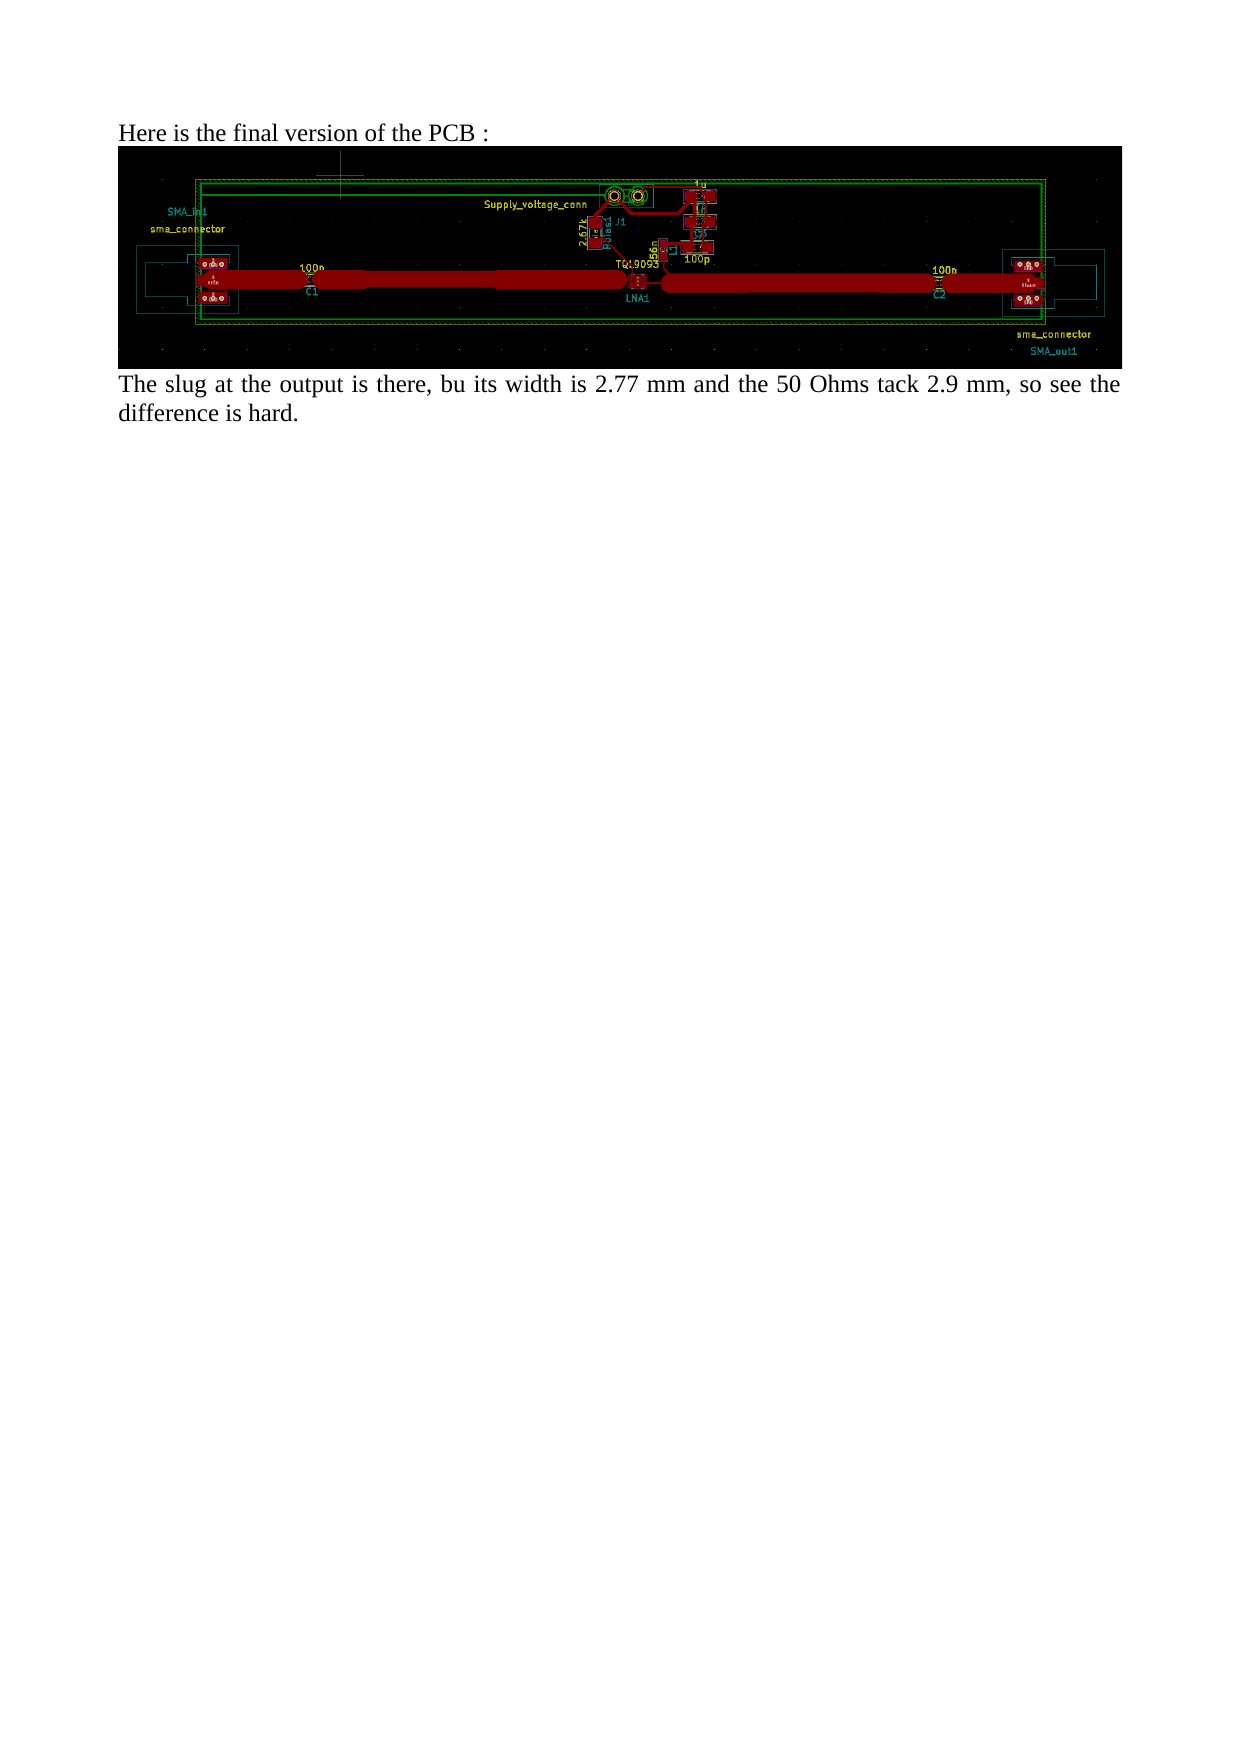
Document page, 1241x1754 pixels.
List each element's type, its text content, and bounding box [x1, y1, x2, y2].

text Here is the final version of the PCB : [118, 118, 1122, 146]
picture [118, 146, 1123, 369]
text The slug at the output is there, bu its width is 2.77 mm and the 50 Ohms tack 2.9 mm, so see the difference is hard. [118, 369, 1122, 426]
